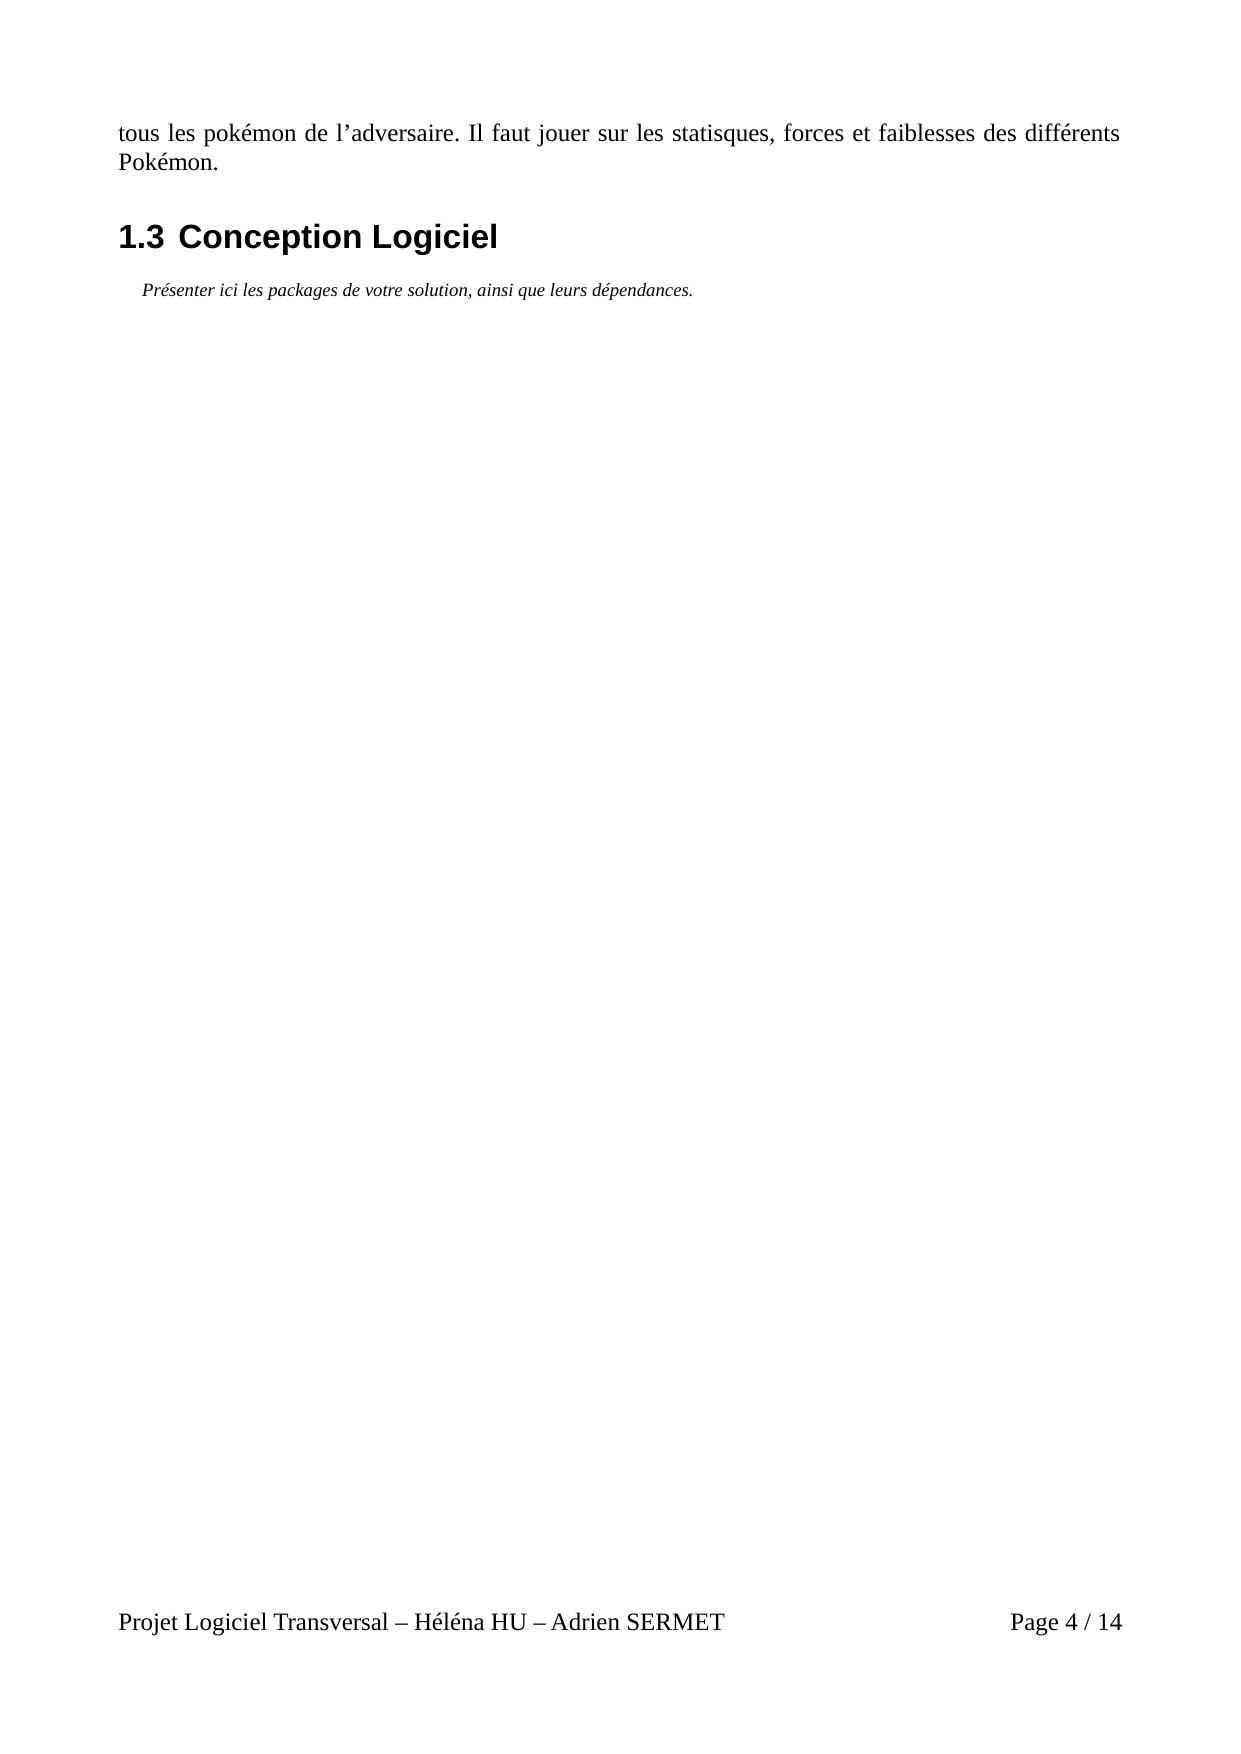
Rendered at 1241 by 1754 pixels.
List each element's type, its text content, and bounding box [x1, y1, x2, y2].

subtitle Conception Logiciel [118, 217, 1122, 256]
text Présenter ici les packages de votre solution, ainsi que leurs dépendances. [142, 279, 1122, 301]
text tous les pokémon de l’adversaire. Il faut jouer sur les statisques, forces et faiblesses des différents Pokémon. [118, 118, 1122, 176]
